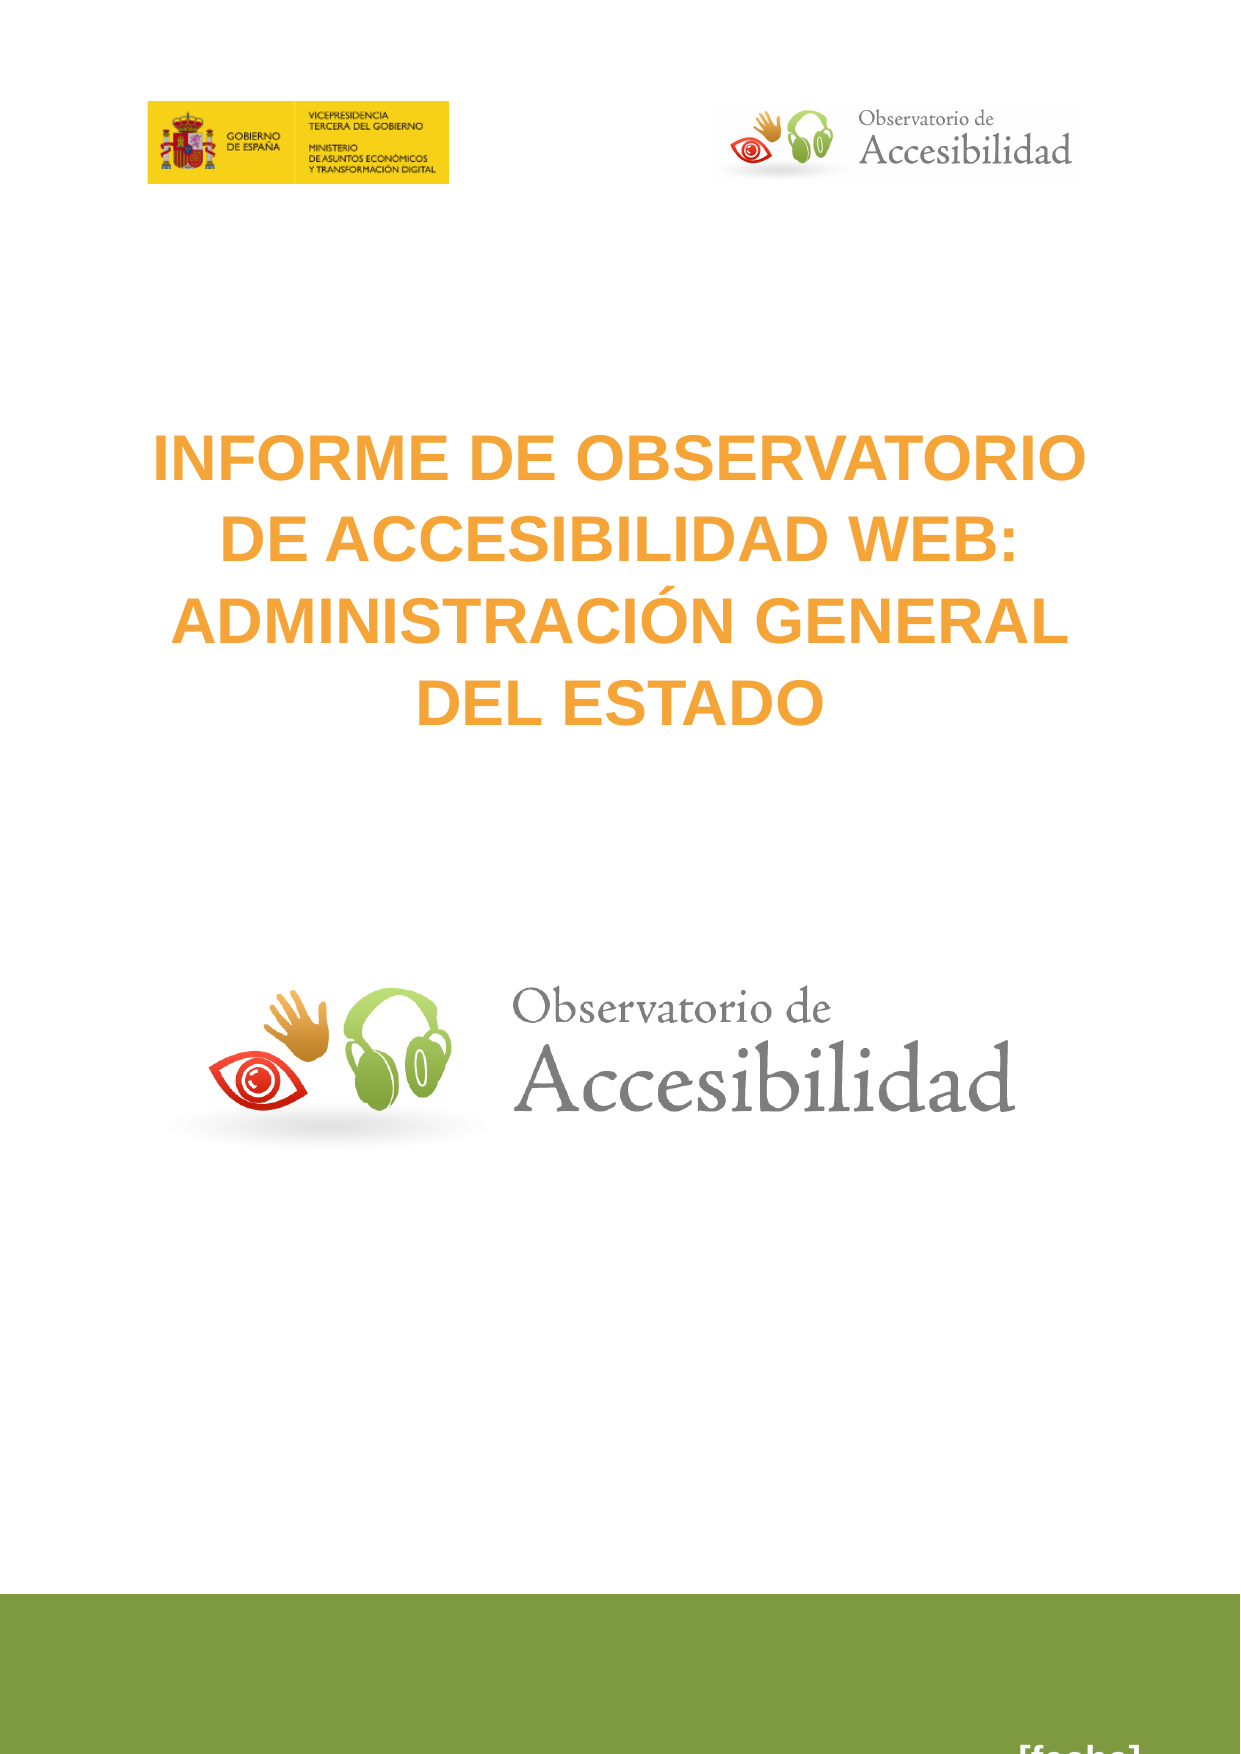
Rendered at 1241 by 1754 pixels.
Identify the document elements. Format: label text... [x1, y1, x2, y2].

picture [147, 101, 450, 184]
text Informe de Observatorio de Accesibilidad Web: Administración General del Estado [148, 420, 1092, 739]
text [fecha] [0, 1737, 1193, 1754]
picture [710, 101, 1086, 184]
picture [147, 946, 1167, 1170]
